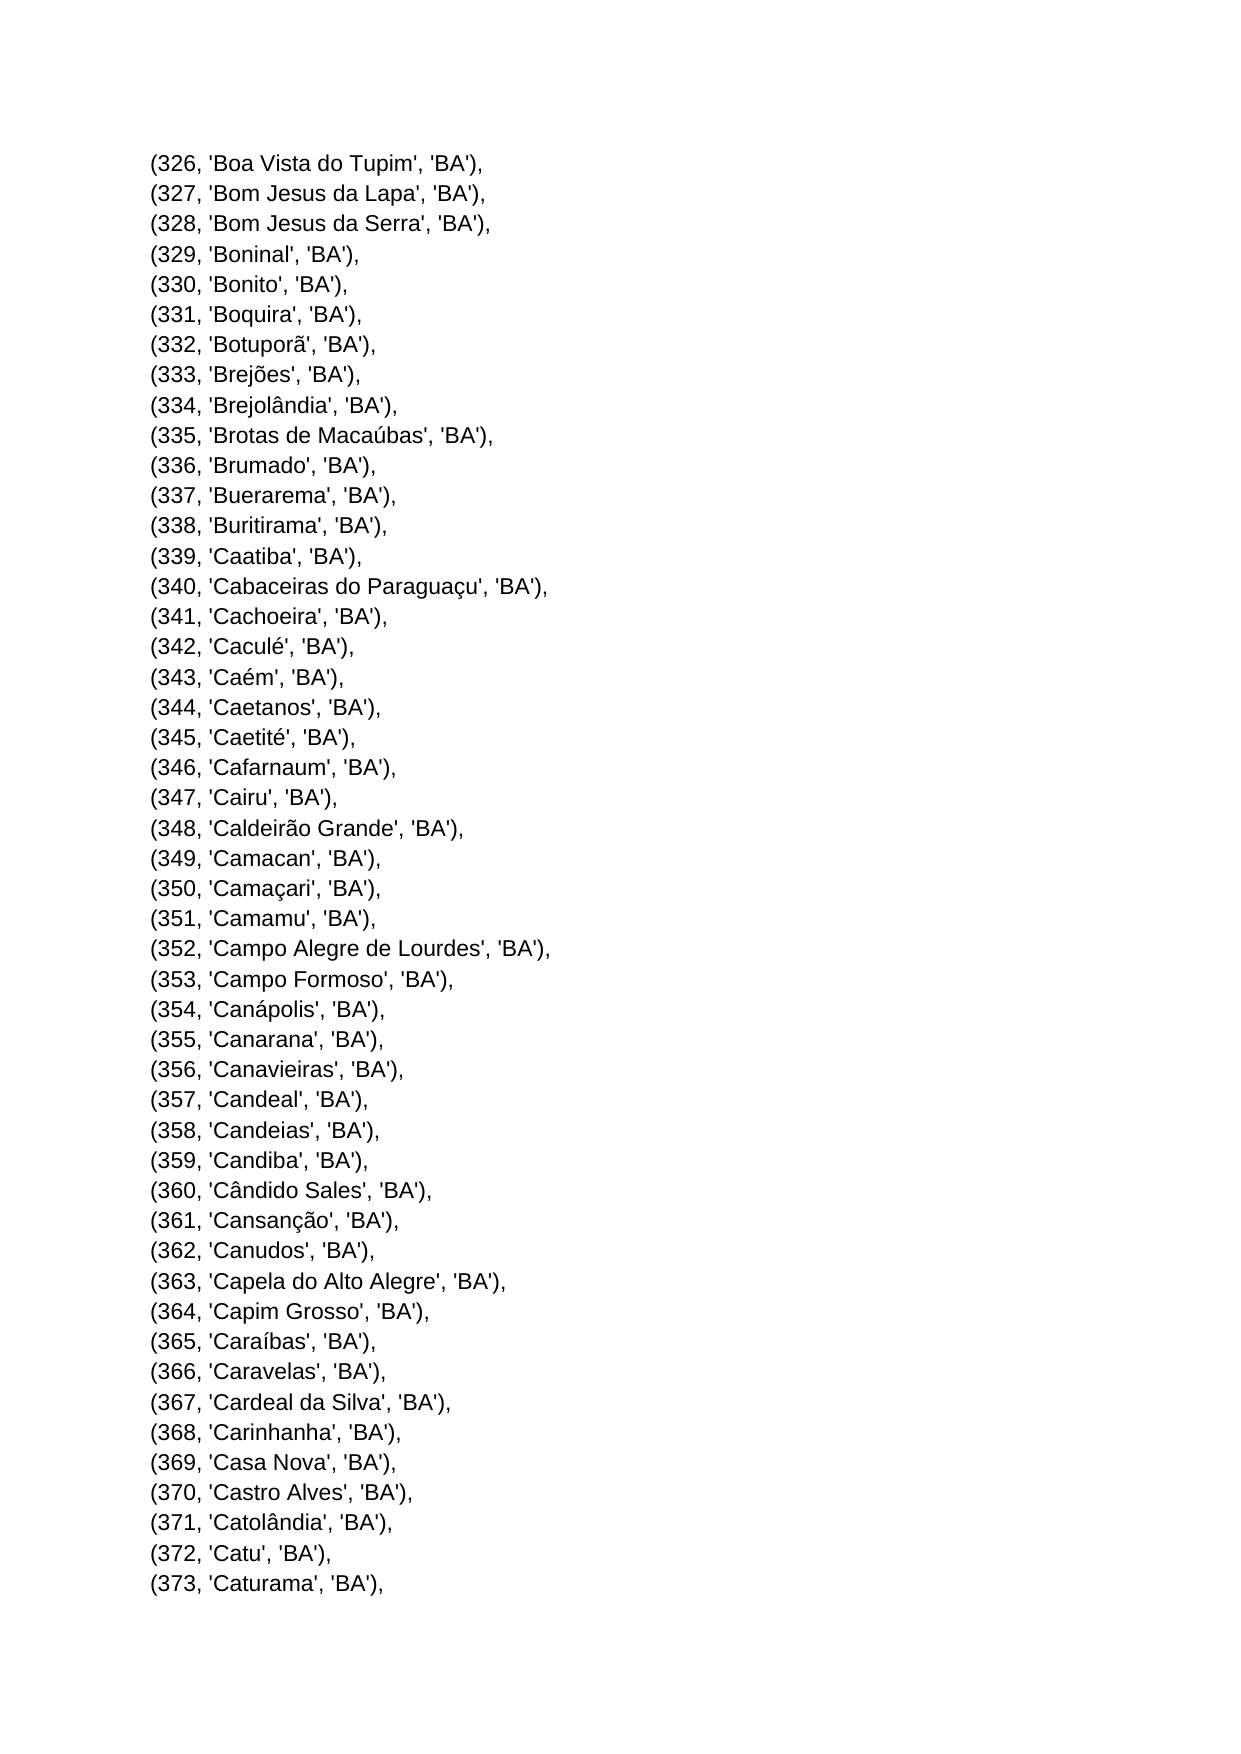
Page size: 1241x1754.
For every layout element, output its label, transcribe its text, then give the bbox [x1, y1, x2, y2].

text (372, 'Catu', 'BA'), [150, 1539, 1090, 1566]
text (366, 'Caravelas', 'BA'), [150, 1358, 1090, 1385]
text (367, 'Cardeal da Silva', 'BA'), [150, 1388, 1090, 1415]
text (365, 'Caraíbas', 'BA'), [150, 1328, 1090, 1354]
text (333, 'Brejões', 'BA'), [150, 361, 1090, 388]
text (349, 'Camacan', 'BA'), [150, 845, 1090, 871]
text (353, 'Campo Formoso', 'BA'), [150, 966, 1090, 992]
text (337, 'Buerarema', 'BA'), [150, 482, 1090, 509]
text (343, 'Caém', 'BA'), [150, 663, 1090, 690]
text (361, 'Cansanção', 'BA'), [150, 1207, 1090, 1234]
text (354, 'Canápolis', 'BA'), [150, 996, 1090, 1022]
text (371, 'Catolândia', 'BA'), [150, 1509, 1090, 1536]
text (351, 'Camamu', 'BA'), [150, 905, 1090, 932]
text (348, 'Caldeirão Grande', 'BA'), [150, 814, 1090, 841]
text (346, 'Cafarnaum', 'BA'), [150, 754, 1090, 781]
text (341, 'Cachoeira', 'BA'), [150, 603, 1090, 629]
text (356, 'Canavieiras', 'BA'), [150, 1056, 1090, 1083]
text (339, 'Caatiba', 'BA'), [150, 543, 1090, 569]
text (357, 'Candeal', 'BA'), [150, 1086, 1090, 1113]
text (364, 'Capim Grosso', 'BA'), [150, 1298, 1090, 1324]
text (359, 'Candiba', 'BA'), [150, 1147, 1090, 1173]
text (355, 'Canarana', 'BA'), [150, 1026, 1090, 1052]
text (344, 'Caetanos', 'BA'), [150, 694, 1090, 720]
text (336, 'Brumado', 'BA'), [150, 452, 1090, 478]
text (335, 'Brotas de Macaúbas', 'BA'), [150, 422, 1090, 448]
text (373, 'Caturama', 'BA'), [150, 1570, 1090, 1596]
text (362, 'Canudos', 'BA'), [150, 1237, 1090, 1264]
text (330, 'Bonito', 'BA'), [150, 271, 1090, 297]
text (370, 'Castro Alves', 'BA'), [150, 1479, 1090, 1506]
text (350, 'Camaçari', 'BA'), [150, 875, 1090, 901]
text (352, 'Campo Alegre de Lourdes', 'BA'), [150, 935, 1090, 962]
text (369, 'Casa Nova', 'BA'), [150, 1449, 1090, 1475]
text (338, 'Buritirama', 'BA'), [150, 512, 1090, 539]
text (368, 'Carinhanha', 'BA'), [150, 1419, 1090, 1445]
text (334, 'Brejolândia', 'BA'), [150, 392, 1090, 418]
text (342, 'Caculé', 'BA'), [150, 633, 1090, 660]
text (331, 'Boquira', 'BA'), [150, 301, 1090, 327]
text (327, 'Bom Jesus da Lapa', 'BA'), [150, 180, 1090, 207]
text (358, 'Candeias', 'BA'), [150, 1117, 1090, 1143]
text (340, 'Cabaceiras do Paraguaçu', 'BA'), [150, 573, 1090, 599]
text (328, 'Bom Jesus da Serra', 'BA'), [150, 210, 1090, 237]
text (363, 'Capela do Alto Alegre', 'BA'), [150, 1268, 1090, 1294]
text (332, 'Botuporã', 'BA'), [150, 331, 1090, 358]
text (347, 'Cairu', 'BA'), [150, 784, 1090, 811]
text (329, 'Boninal', 'BA'), [150, 241, 1090, 267]
text (360, 'Cândido Sales', 'BA'), [150, 1177, 1090, 1203]
text (345, 'Caetité', 'BA'), [150, 724, 1090, 750]
text (326, 'Boa Vista do Tupim', 'BA'), [150, 150, 1090, 176]
